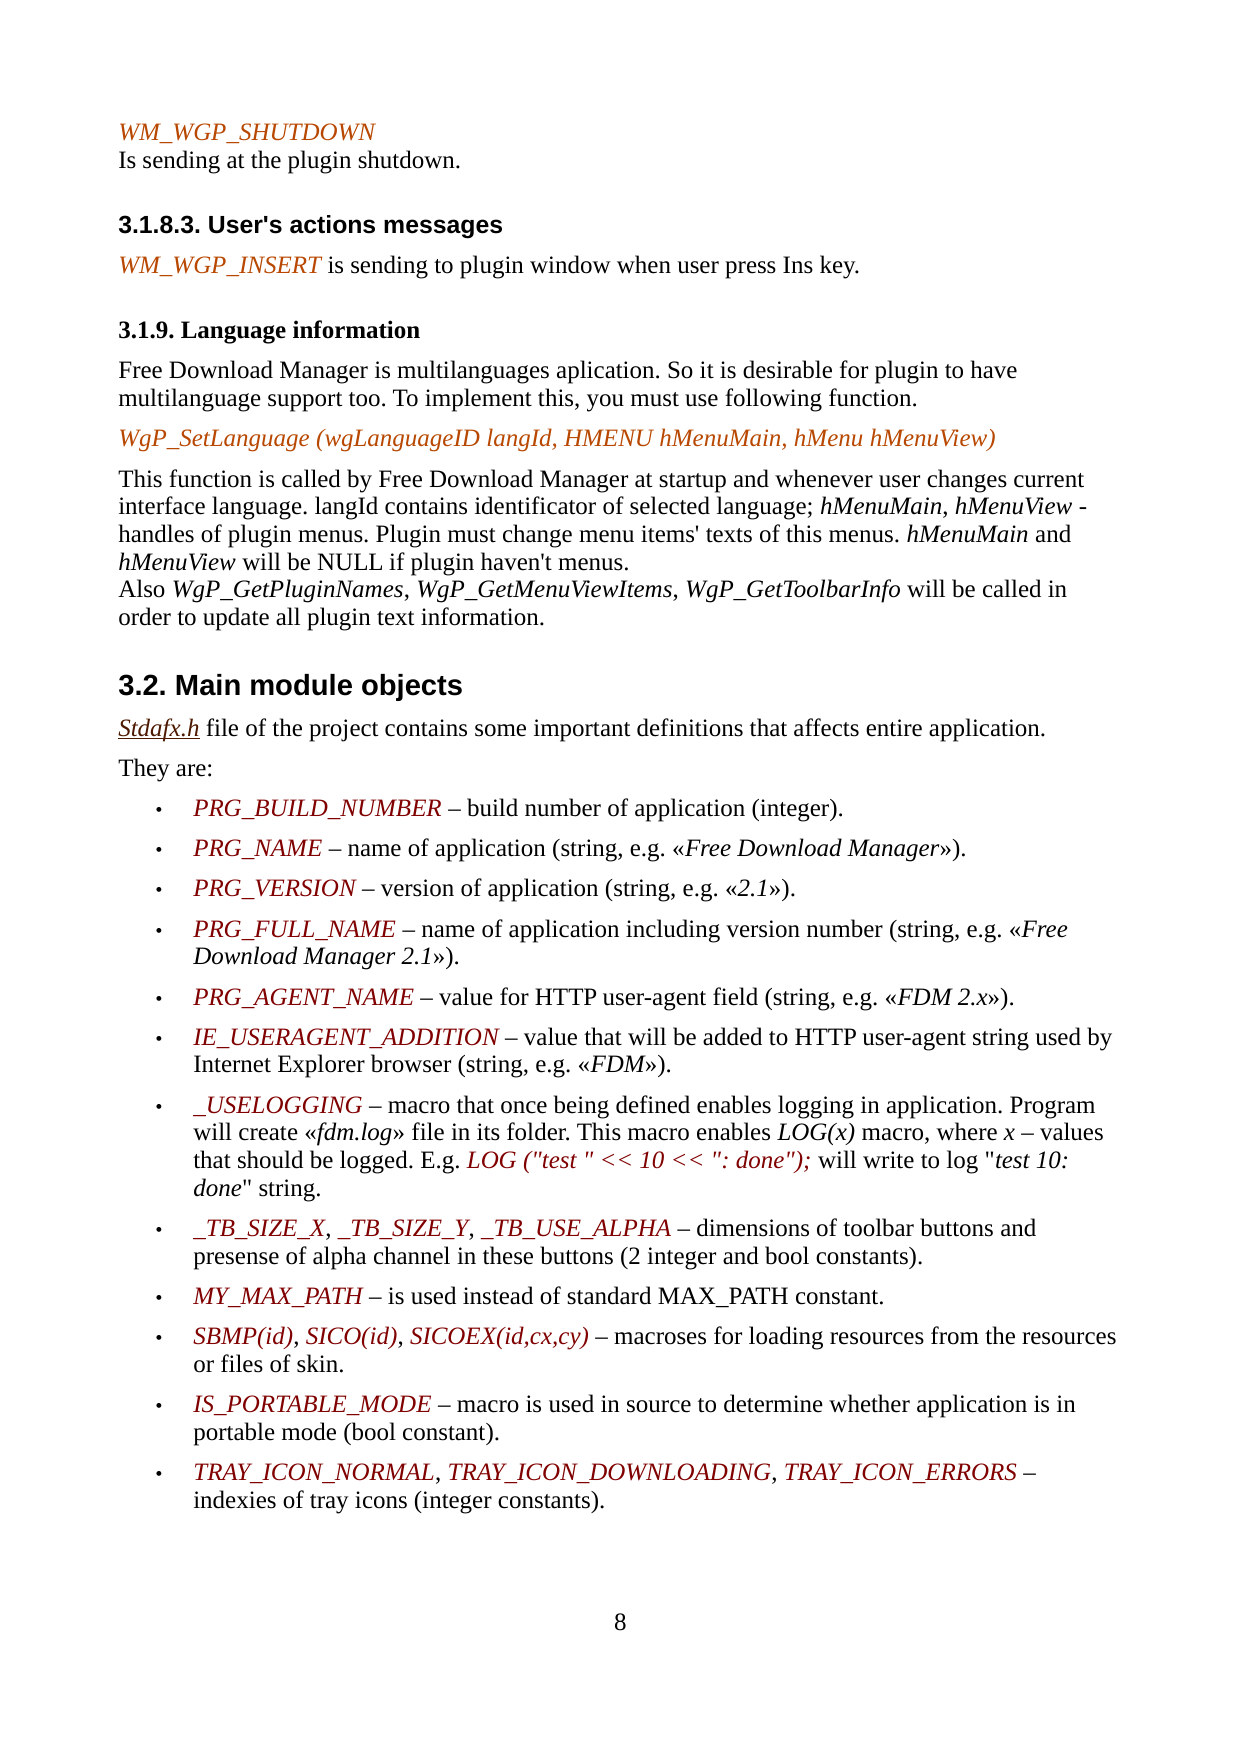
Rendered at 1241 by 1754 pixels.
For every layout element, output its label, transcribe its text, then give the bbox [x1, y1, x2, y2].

text They are: [118, 754, 1122, 782]
list IE_USERAGENT_ADDITION – value that will be added to HTTP user-agent string used by Internet Explorer browser (string, e.g. «FDM»). [156, 1023, 1122, 1078]
list PRG_FULL_NAME – name of application including version number (string, e.g. «Free Download Manager 2.1»). [156, 915, 1122, 970]
list TRAY_ICON_NORMAL, TRAY_ICON_DOWNLOADING, TRAY_ICON_ERRORS – indexies of tray icons (integer constants). [156, 1458, 1122, 1513]
list PRG_VERSION – version of application (string, e.g. «2.1»). [156, 874, 1122, 902]
list IS_PORTABLE_MODE – macro is used in source to determine whether application is in portable mode (bool constant). [156, 1390, 1122, 1446]
list _USELOGGING – macro that once being defined enables logging in application. Program will create «fdm.log» file in its folder. This macro enables LOG(x) macro, where x – values that should be logged. E.g. LOG ("test " << 10 << ": done"); will write to log "test 10: done" string. [156, 1091, 1122, 1202]
text Free Download Manager is multilanguages aplication. So it is desirable for plugin to have multilanguage support too. To implement this, you must use following function. [118, 357, 1122, 412]
list PRG_NAME – name of application (string, e.g. «Free Download Manager»). [156, 834, 1122, 862]
text WM_WGP_INSERT is sending to plugin window when user press Ins key. [118, 251, 1122, 279]
text WM_WGP_SHUTDOWN Is sending at the plugin shutdown. [118, 118, 1122, 173]
subtitle 3.1.8.3. User's actions messages [118, 211, 1122, 239]
list MY_MAX_PATH – is used instead of standard MAX_PATH constant. [156, 1282, 1122, 1310]
list SBMP(id), SICO(id), SICOEX(id,cx,cy) – macroses for loading resources from the resources or files of skin. [156, 1322, 1122, 1378]
list PRG_BUILD_NUMBER – build number of application (integer). [156, 794, 1122, 822]
subtitle 3.2. Main module objects [118, 668, 1122, 701]
list _TB_SIZE_X, _TB_SIZE_Y, _TB_USE_ALPHA – dimensions of toolbar buttons and presense of alpha channel in these buttons (2 integer and bool constants). [156, 1214, 1122, 1269]
text Stdafx.h file of the project contains some important definitions that affects entire application. [118, 714, 1122, 741]
subtitle 3.1.9. Language information [118, 316, 1122, 344]
text This function is called by Free Download Manager at startup and whenever user changes current interface language. langId contains identificator of selected language; hMenuMain, hMenuView - handles of plugin menus. Plugin must change menu items' texts of this menus. hMenuMain and hMenuView will be NULL if plugin haven't menus. Also WgP_GetPluginNames, WgP_GetMenuViewItems, WgP_GetToolbarInfo will be called in order to update all plugin text information. [118, 465, 1122, 631]
list PRG_AGENT_NAME – value for HTTP user-agent field (string, e.g. «FDM 2.x»). [156, 983, 1122, 1010]
text WgP_SetLanguage (wgLanguageID langId, HMENU hMenuMain, hMenu hMenuView) [118, 424, 1122, 452]
